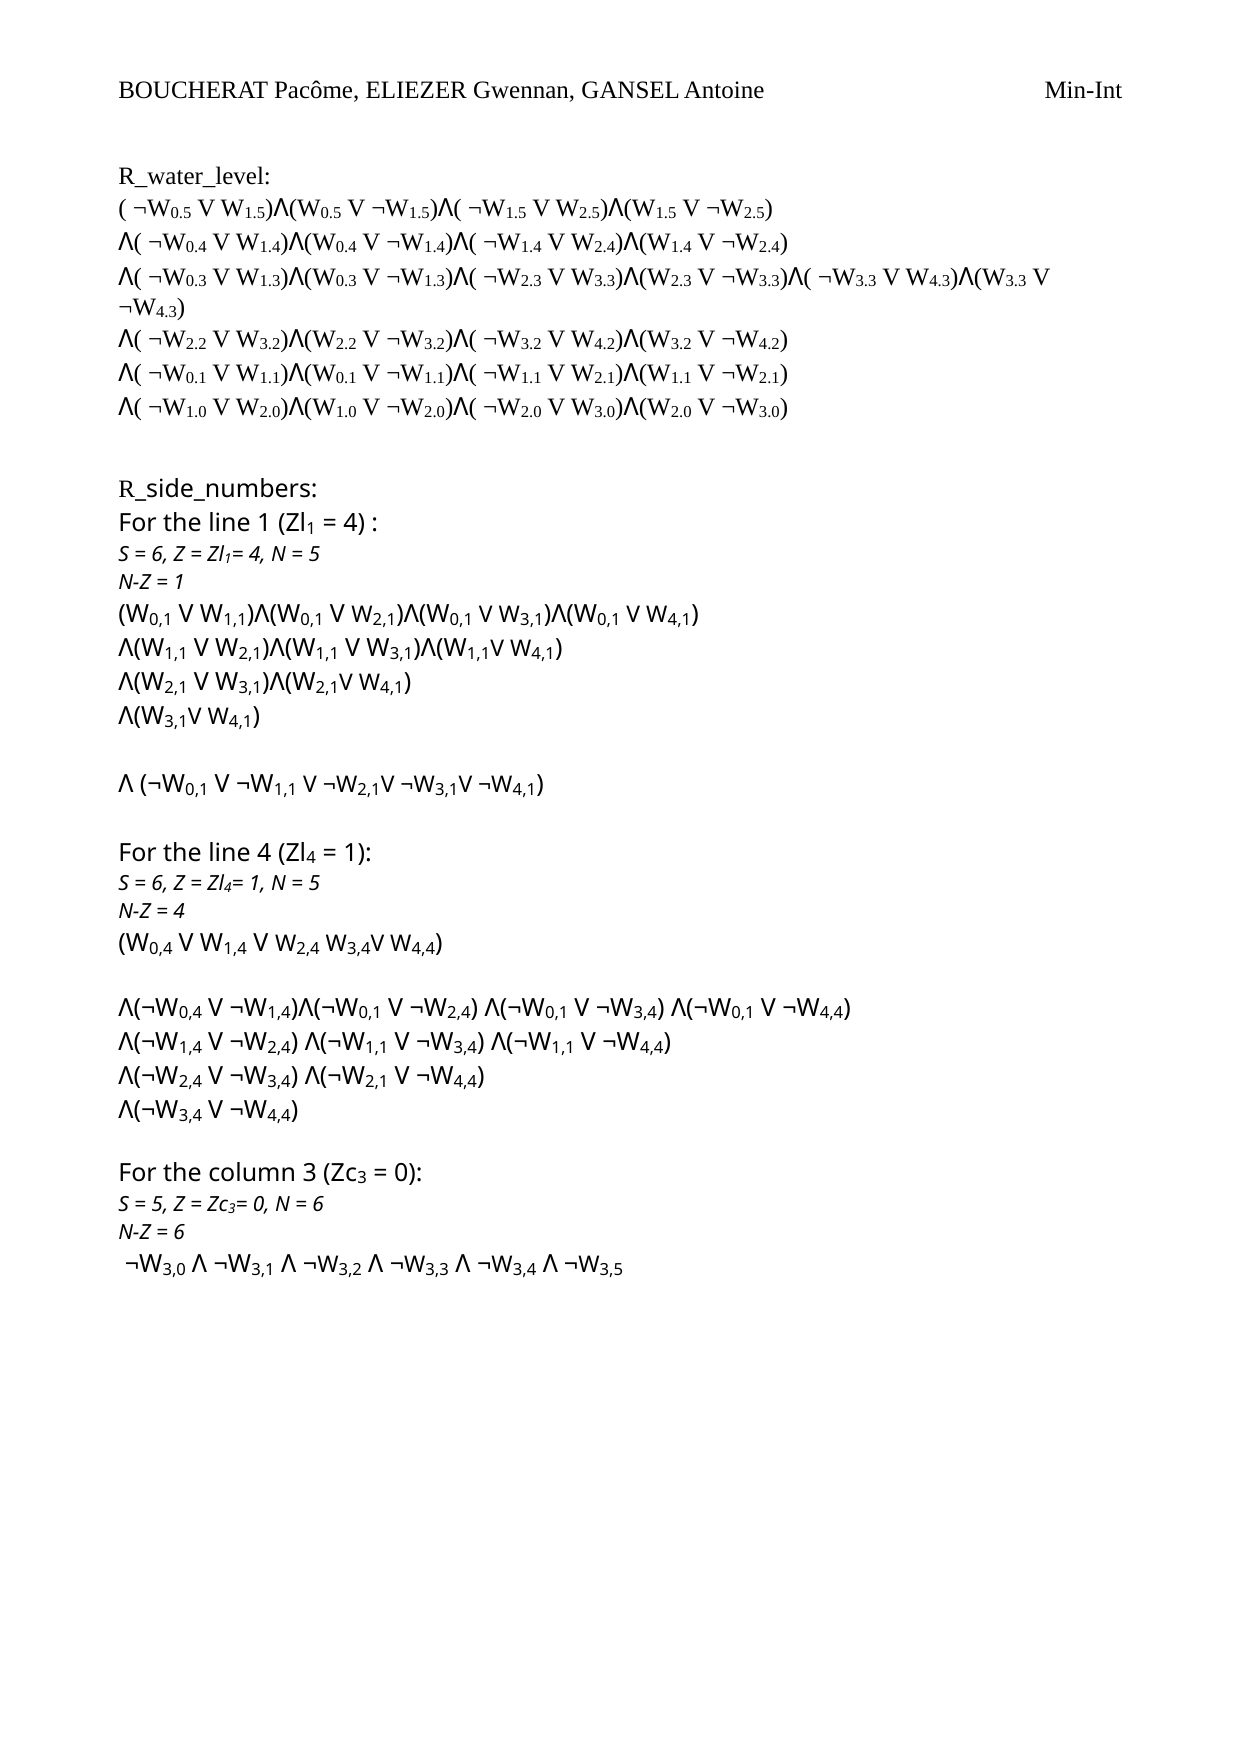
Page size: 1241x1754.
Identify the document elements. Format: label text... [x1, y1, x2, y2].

text R_side_numbers: [118, 471, 1122, 505]
text S = 6, Z = Zl1= 4, N = 5 [118, 539, 1122, 567]
text S = 6, Z = Zl4= 1, N = 5 [118, 868, 1122, 897]
text Ʌ (¬W0,1 V ¬W1,1 V ¬W2,1V ¬W3,1V ¬W4,1) [118, 766, 1122, 800]
text Ʌ(W1,1 V W2,1)Ʌ(W1,1 V W3,1)Ʌ(W1,1V W4,1) [118, 630, 1122, 664]
text (W0,1 V W1,1)Ʌ(W0,1 V W2,1)Ʌ(W0,1 V W3,1)Ʌ(W0,1 V W4,1) [118, 596, 1122, 630]
text Ʌ( ¬W0.4 V W1.4)Ʌ(W0.4 V ¬W1.4)Ʌ( ¬W1.4 V W2.4)Ʌ(W1.4 V ¬W2.4) [118, 224, 1122, 258]
text S = 5, Z = Zc3= 0, N = 6 [118, 1189, 1122, 1217]
text For the line 4 (Zl4 = 1): [118, 834, 1122, 868]
text Ʌ(¬W3,4 V ¬W4,4) [118, 1092, 1122, 1126]
text Ʌ(W3,1V W4,1) [118, 698, 1122, 732]
text ¬W3,0 Ʌ ¬W3,1 Ʌ ¬W3,2 Ʌ ¬W3,3 Ʌ ¬W3,4 Ʌ ¬W3,5 [118, 1246, 1122, 1280]
text Ʌ(¬W0,4 V ¬W1,4)Ʌ(¬W0,1 V ¬W2,4) Ʌ(¬W0,1 V ¬W3,4) Ʌ(¬W0,1 V ¬W4,4) [118, 990, 1122, 1024]
text Ʌ(W2,1 V W3,1)Ʌ(W2,1V W4,1) [118, 664, 1122, 698]
text For the column 3 (Zc3 = 0): [118, 1155, 1122, 1189]
text N-Z = 6 [118, 1217, 1122, 1246]
text R_water_level: [118, 161, 1122, 190]
text Ʌ( ¬W0.3 V W1.3)Ʌ(W0.3 V ¬W1.3)Ʌ( ¬W2.3 V W3.3)Ʌ(W2.3 V ¬W3.3)Ʌ( ¬W3.3 V W4.3)Ʌ(W3.3 V ¬W4.3) [118, 258, 1122, 321]
text ( ¬W0.5 V W1.5)Ʌ(W0.5 V ¬W1.5)Ʌ( ¬W1.5 V W2.5)Ʌ(W1.5 V ¬W2.5) [118, 190, 1122, 224]
text Ʌ(¬W2,4 V ¬W3,4) Ʌ(¬W2,1 V ¬W4,4) [118, 1058, 1122, 1092]
text Ʌ(¬W1,4 V ¬W2,4) Ʌ(¬W1,1 V ¬W3,4) Ʌ(¬W1,1 V ¬W4,4) [118, 1024, 1122, 1058]
text Ʌ( ¬W2.2 V W3.2)Ʌ(W2.2 V ¬W3.2)Ʌ( ¬W3.2 V W4.2)Ʌ(W3.2 V ¬W4.2) [118, 321, 1122, 355]
text Ʌ( ¬W1.0 V W2.0)Ʌ(W1.0 V ¬W2.0)Ʌ( ¬W2.0 V W3.0)Ʌ(W2.0 V ¬W3.0) [118, 389, 1122, 423]
text (W0,4 V W1,4 V W2,4 W3,4V W4,4) [118, 925, 1122, 959]
text Ʌ( ¬W0.1 V W1.1)Ʌ(W0.1 V ¬W1.1)Ʌ( ¬W1.1 V W2.1)Ʌ(W1.1 V ¬W2.1) [118, 355, 1122, 389]
text For the line 1 (Zl1 = 4) : [118, 505, 1122, 539]
text N-Z = 4 [118, 897, 1122, 925]
text N-Z = 1 [118, 567, 1122, 596]
